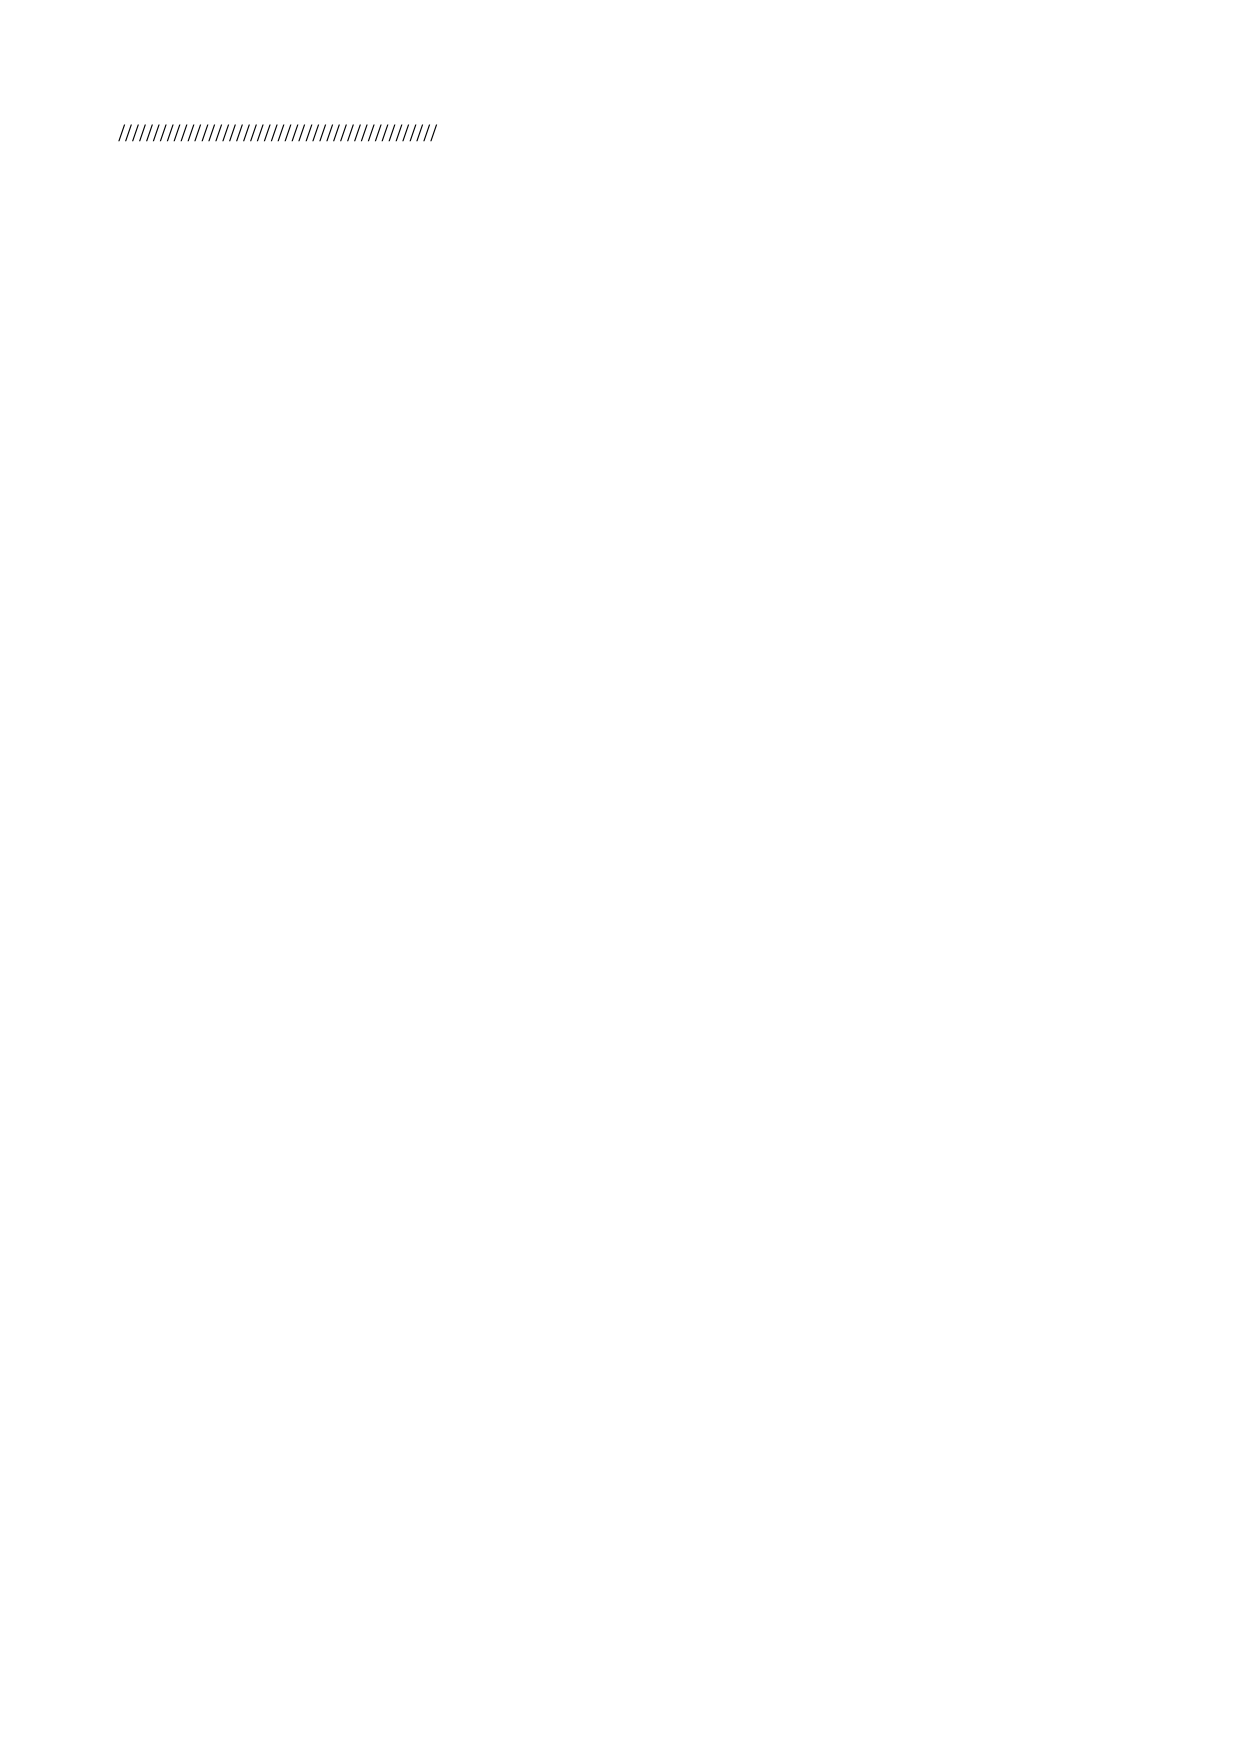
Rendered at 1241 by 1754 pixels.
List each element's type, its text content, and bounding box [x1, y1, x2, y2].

text ////////////////////////////////////////////// [118, 118, 1122, 147]
